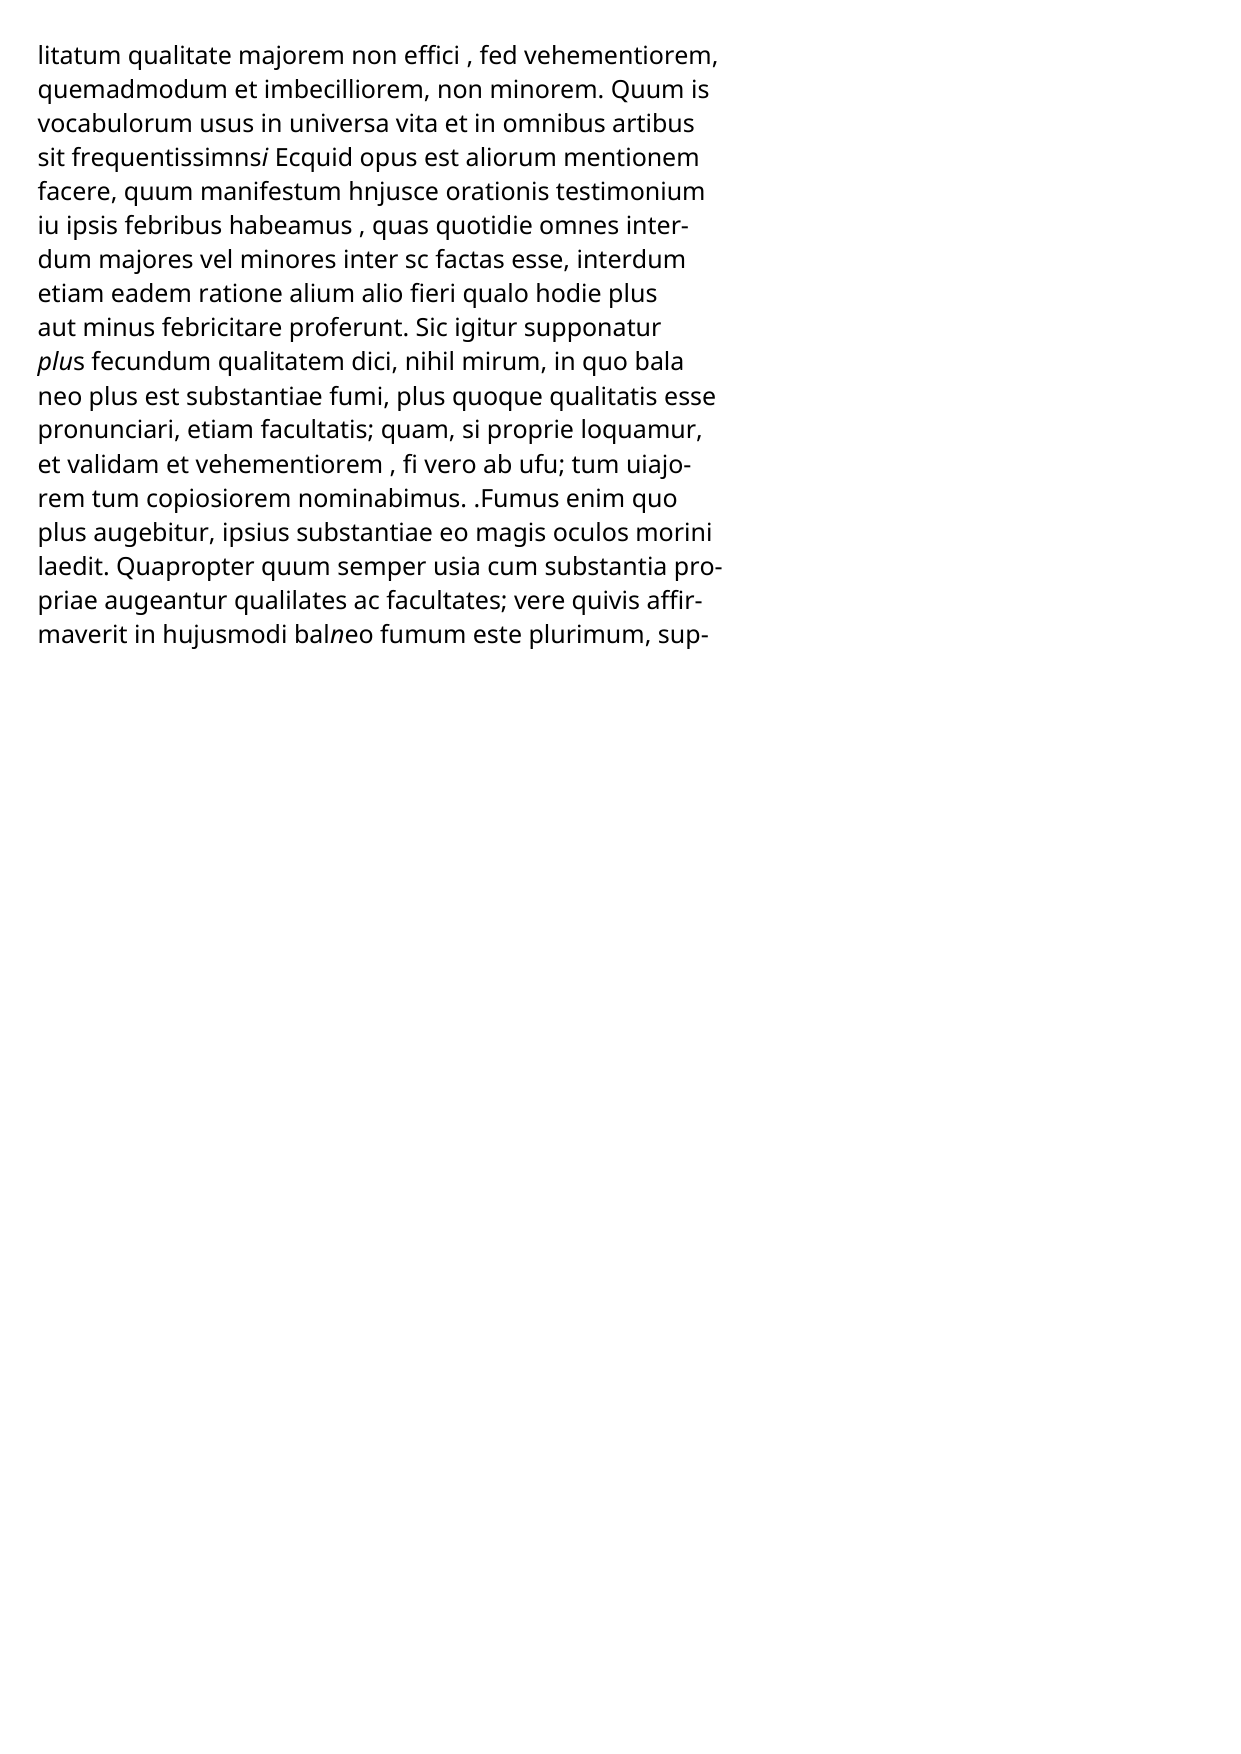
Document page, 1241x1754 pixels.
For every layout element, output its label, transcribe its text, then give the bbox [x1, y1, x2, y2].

text litatum qualitate majorem non effici , fed vehementiorem, quemadmodum et imbecilliorem, non minorem. Quum is vocabulorum usus in universa vita et in omnibus artibus sit frequentissimnsi Ecquid opus est aliorum mentionem facere, quum manifestum hnjusce orationis testimonium iu ipsis febribus habeamus , quas quotidie omnes inter- dum majores vel minores inter sc factas esse, interdum etiam eadem ratione alium alio fieri qualo hodie plus aut minus febricitare proferunt. Sic igitur supponatur plus fecundum qualitatem dici, nihil mirum, in quo bala neo plus est substantiae fumi, plus quoque qualitatis esse pronunciari, etiam facultatis; quam, si proprie loquamur, et validam et vehementiorem , fi vero ab ufu; tum uiajo- rem tum copiosiorem nominabimus. .Fumus enim quo plus augebitur, ipsius substantiae eo magis oculos morini laedit. Quapropter quum semper usia cum substantia pro- priae augeantur qualilates ac facultates; vere quivis affir- maverit in hujusmodi balneo fumum este plurimum, sup- [37, 37, 1203, 651]
